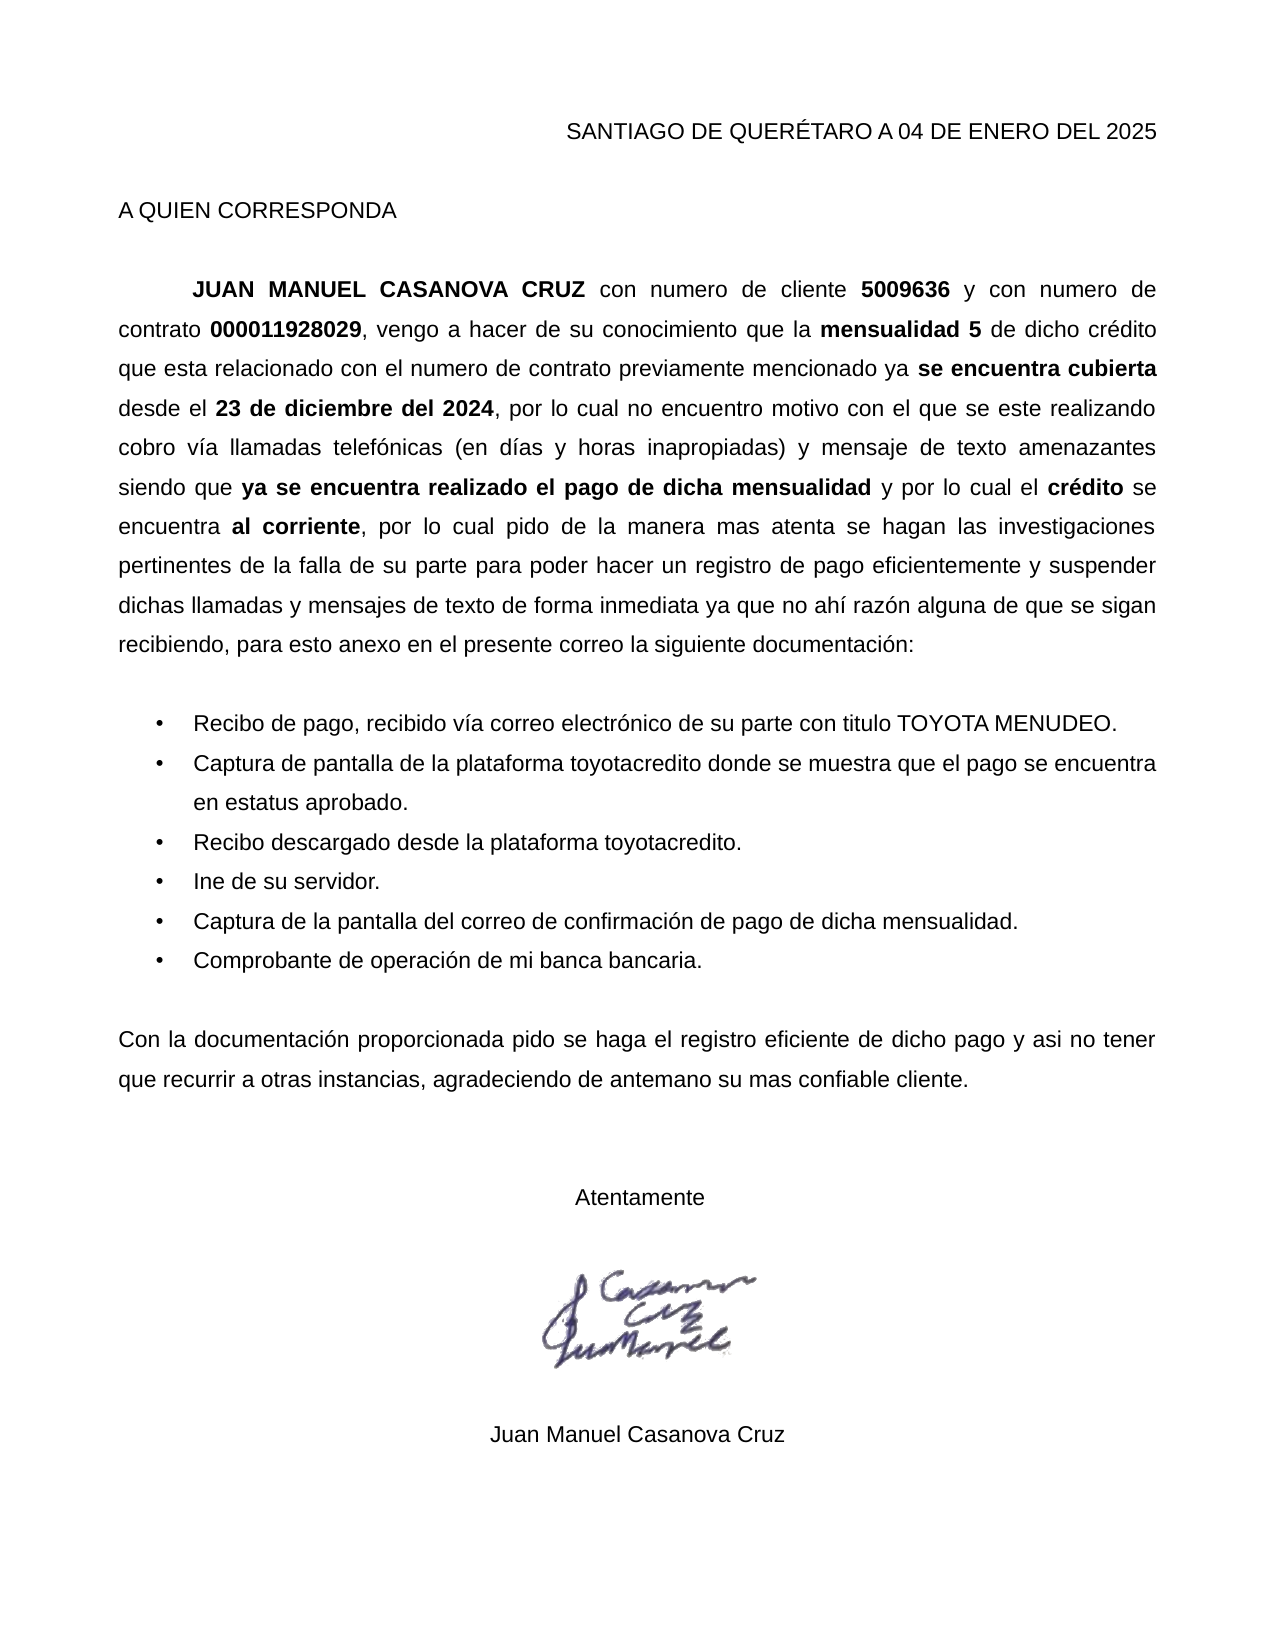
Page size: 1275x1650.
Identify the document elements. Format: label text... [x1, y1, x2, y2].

list Ine de su servidor. [156, 868, 1157, 894]
text JUAN MANUEL CASANOVA CRUZ con numero de cliente 5009636 y con numero de contrato 000011928029, vengo a hacer de su conocimiento que la mensualidad 5 de dicho crédito que esta relacionado con el numero de contrato previamente mencionado ya se encuentra cubierta desde el 23 de diciembre del 2024, por lo cual no encuentro motivo con el que se este realizando cobro vía llamadas telefónicas (en días y horas inapropiadas) y mensaje de texto amenazantes siendo que ya se encuentra realizado el pago de dicha mensualidad y por lo cual el crédito se encuentra al corriente, por lo cual pido de la manera mas atenta se hagan las investigaciones pertinentes de la falla de su parte para poder hacer un registro de pago eficientemente y suspender dichas llamadas y mensajes de texto de forma inmediata ya que no ahí razón alguna de que se sigan recibiendo, para esto anexo en el presente correo la siguiente documentación: [118, 276, 1157, 658]
list Captura de pantalla de la plataforma toyotacredito donde se muestra que el pago se encuentra en estatus aprobado. [156, 750, 1157, 816]
text SANTIAGO DE QUERÉTARO A 04 DE ENERO DEL 2025 [118, 118, 1157, 144]
picture [538, 1256, 759, 1376]
list Recibo de pago, recibido vía correo electrónico de su parte con titulo TOYOTA MENUDEO. [156, 710, 1157, 737]
list Comprobante de operación de mi banca bancaria. [156, 947, 1157, 973]
list Captura de la pantalla del correo de confirmación de pago de dicha mensualidad. [156, 908, 1157, 934]
text A QUIEN CORRESPONDA [118, 197, 1157, 223]
list Recibo descargado desde la plataforma toyotacredito. [156, 829, 1157, 855]
text Atentamente [118, 1184, 1157, 1210]
text Con la documentación proporcionada pido se haga el registro eficiente de dicho pago y asi no tener que recurrir a otras instancias, agradeciendo de antemano su mas confiable cliente. [118, 1026, 1157, 1092]
text Juan Manuel Casanova Cruz [118, 1421, 1157, 1447]
